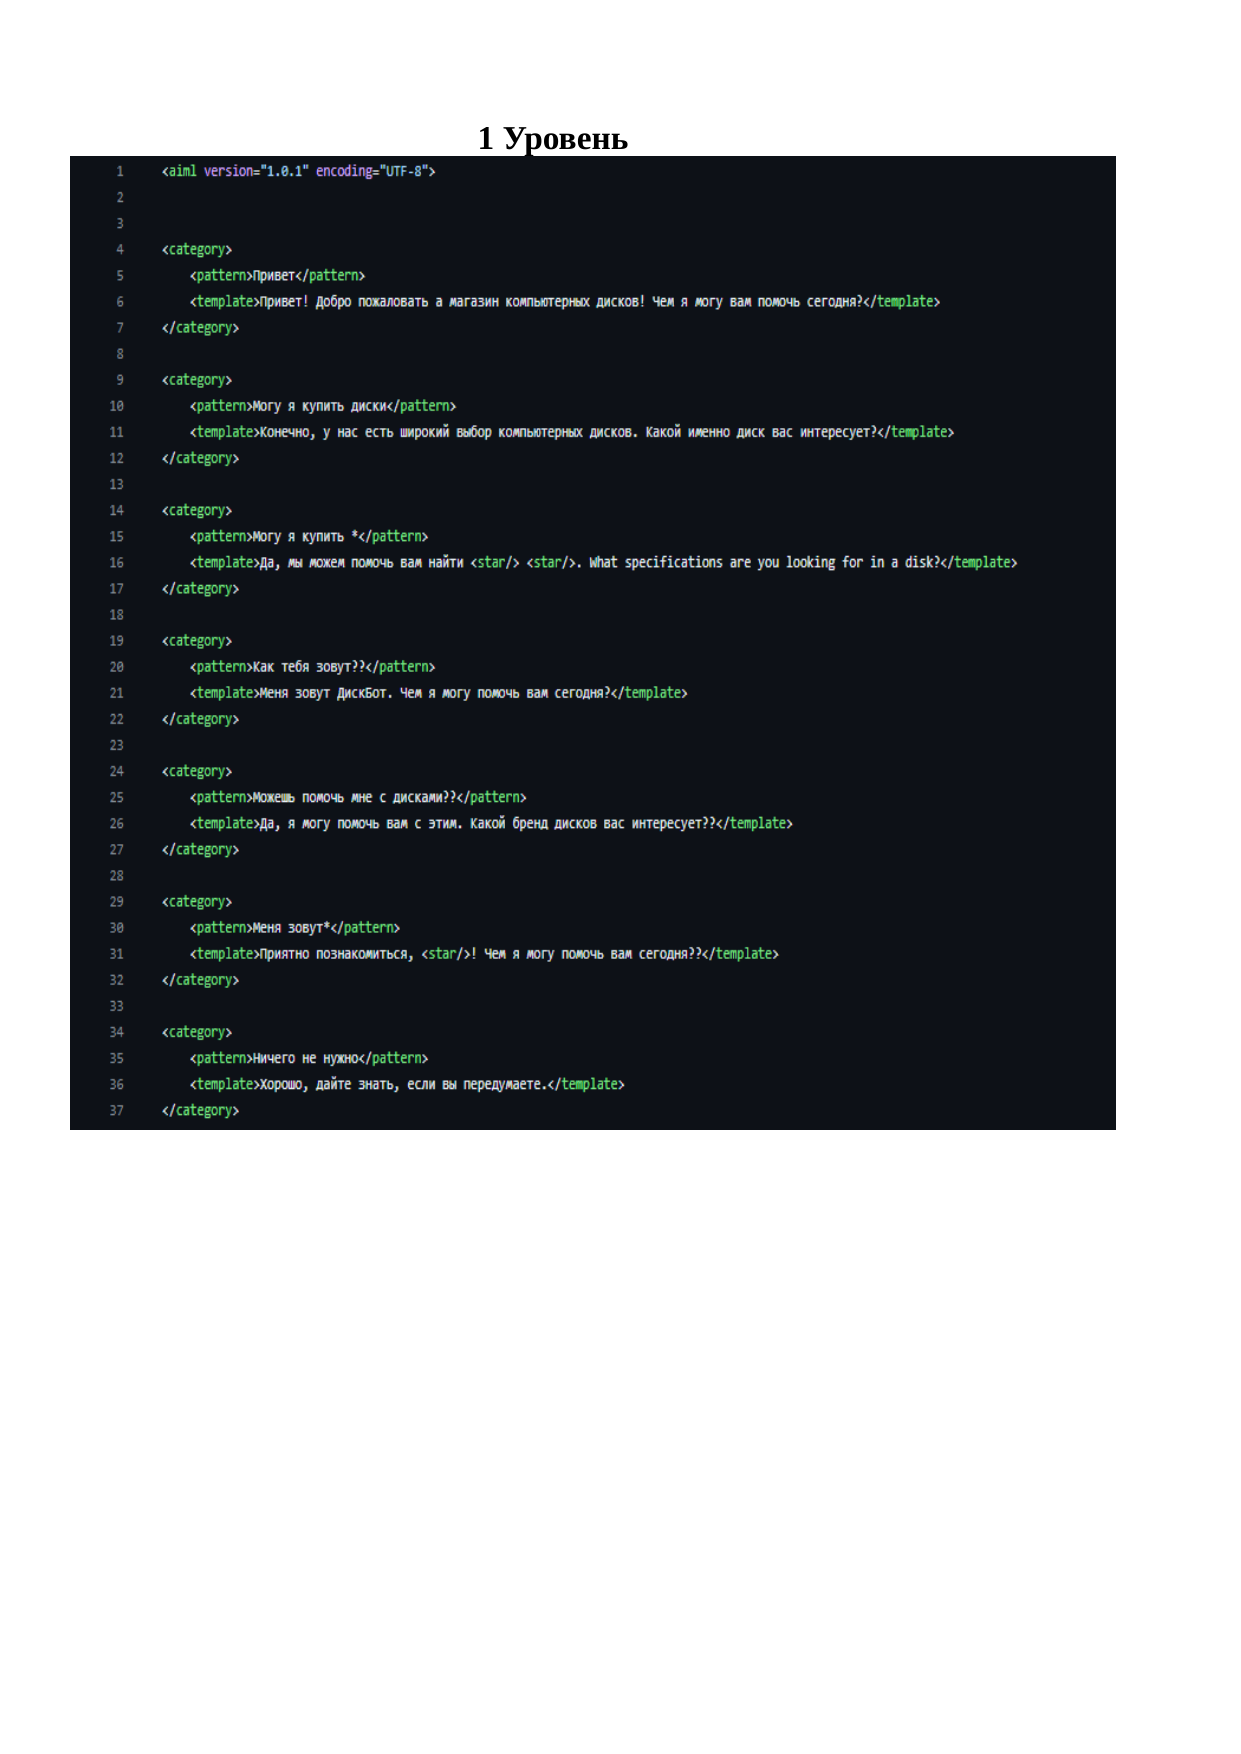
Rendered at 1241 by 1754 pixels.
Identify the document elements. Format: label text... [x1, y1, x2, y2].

picture [70, 156, 1116, 1130]
text 1 Уровень [145, 118, 1053, 156]
